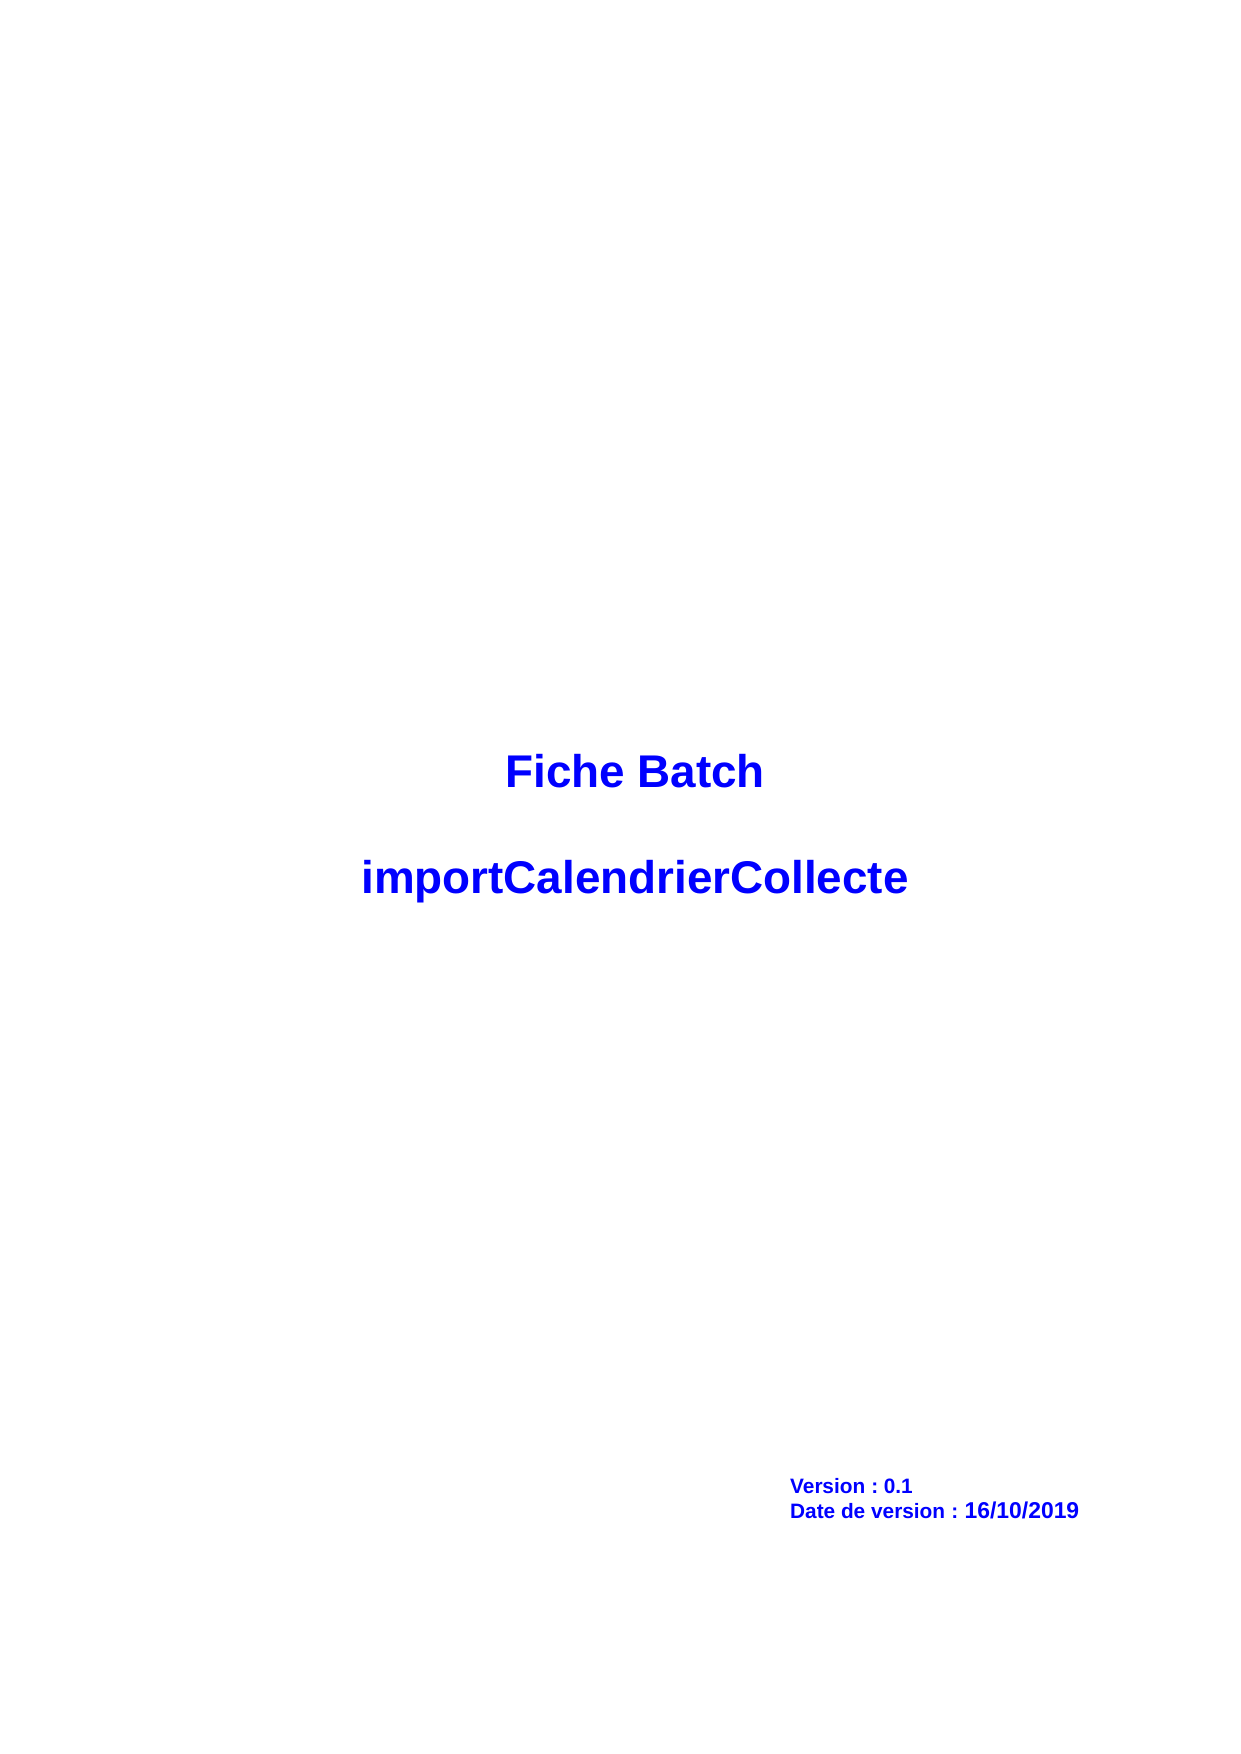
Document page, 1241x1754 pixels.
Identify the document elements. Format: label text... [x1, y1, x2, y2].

table_header [783, 148, 1122, 174]
table_header [148, 148, 320, 174]
table_header [320, 148, 783, 174]
table_cell [320, 1474, 783, 1524]
table_cell [148, 1474, 320, 1524]
table_cell Fiche Batch importCalendrierCollecte [148, 174, 1122, 1473]
table_cell Version : 0.1 Date de version : 16/10/2019 [783, 1474, 1122, 1524]
